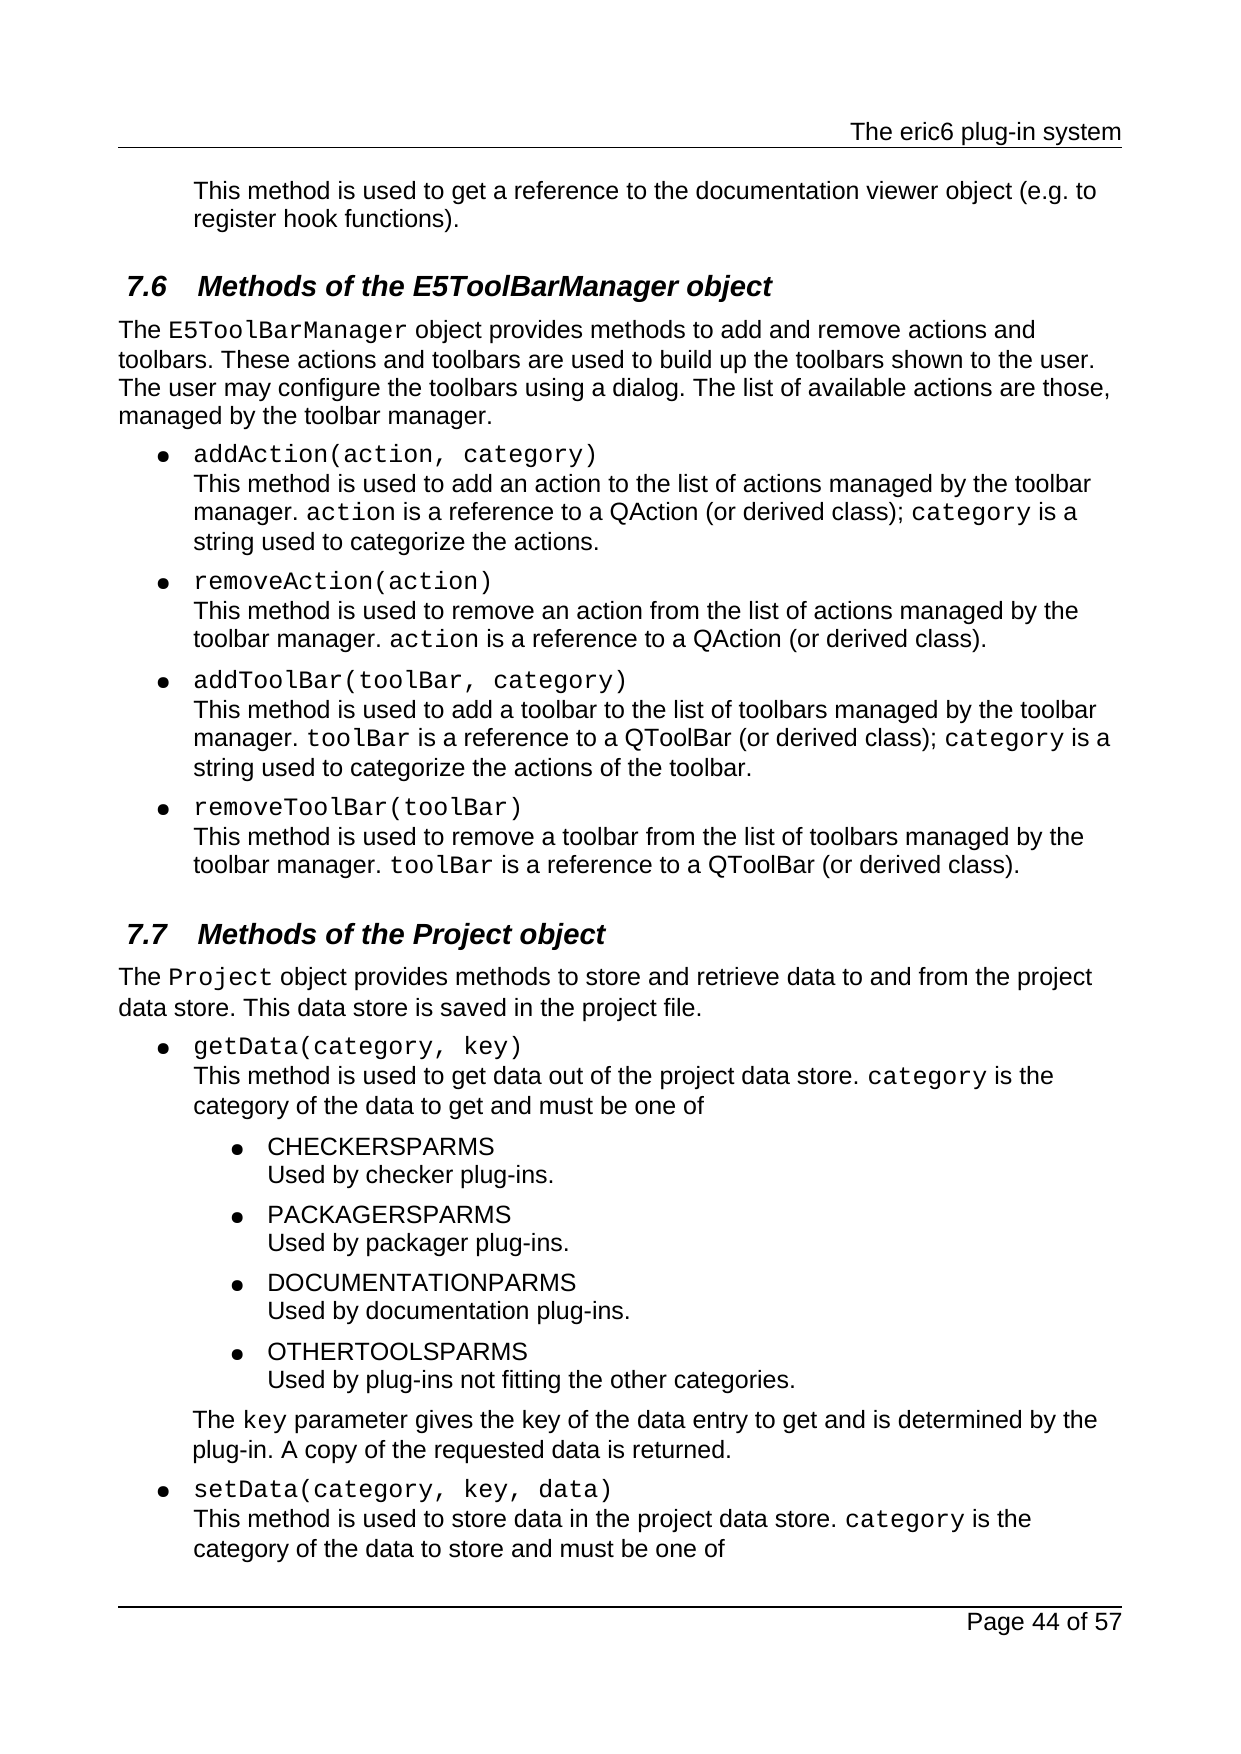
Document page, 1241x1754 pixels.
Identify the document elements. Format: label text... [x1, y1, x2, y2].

list setData(category, key, data) This method is used to store data in the project data store. category is the category of the data to store and must be one of [156, 1476, 1122, 1563]
subtitle Methods of the Project object [118, 918, 1122, 951]
list removeToolBar(toolBar) This method is used to remove a toolbar from the list of toolbars managed by the toolbar manager. toolBar is a reference to a QToolBar (or derived class). [156, 794, 1122, 881]
list PACKAGERSPARMS Used by packager plug-ins. [229, 1201, 1122, 1257]
list This method is used to get a reference to the documentation viewer object (e.g. to register hook functions). [156, 177, 1122, 233]
subtitle Methods of the E5ToolBarManager object [118, 270, 1122, 303]
text The Project object provides methods to store and retrieve data to and from the project data store. This data store is saved in the project file. [118, 963, 1122, 1021]
list removeAction(action) This method is used to remove an action from the list of actions managed by the toolbar manager. action is a reference to a QAction (or derived class). [156, 569, 1122, 655]
text The key parameter gives the key of the data entry to get and is determined by the plug-in. A copy of the requested data is returned. [192, 1406, 1122, 1464]
list getData(category, key) This method is used to get data out of the project data store. category is the category of the data to get and must be one of [156, 1034, 1122, 1120]
text The E5ToolBarManager object provides methods to add and remove actions and toolbars. These actions and toolbars are used to build up the toolbars shown to the user. The user may configure the toolbars using a dialog. The list of available actions are those, managed by the toolbar manager. [118, 316, 1122, 429]
list DOCUMENTATIONPARMS Used by documentation plug-ins. [229, 1269, 1122, 1325]
list CHECKERSPARMS Used by checker plug-ins. [229, 1133, 1122, 1188]
list addToolBar(toolBar, category) This method is used to add a toolbar to the list of toolbars managed by the toolbar manager. toolBar is a reference to a QToolBar (or derived class); category is a string used to categorize the actions of the toolbar. [156, 667, 1122, 782]
list addAction(action, category) This method is used to add an action to the list of actions managed by the toolbar manager. action is a reference to a QAction (or derived class); category is a string used to categorize the actions. [156, 442, 1122, 556]
list OTHERTOOLSPARMS Used by plug-ins not fitting the other categories. [229, 1338, 1122, 1393]
